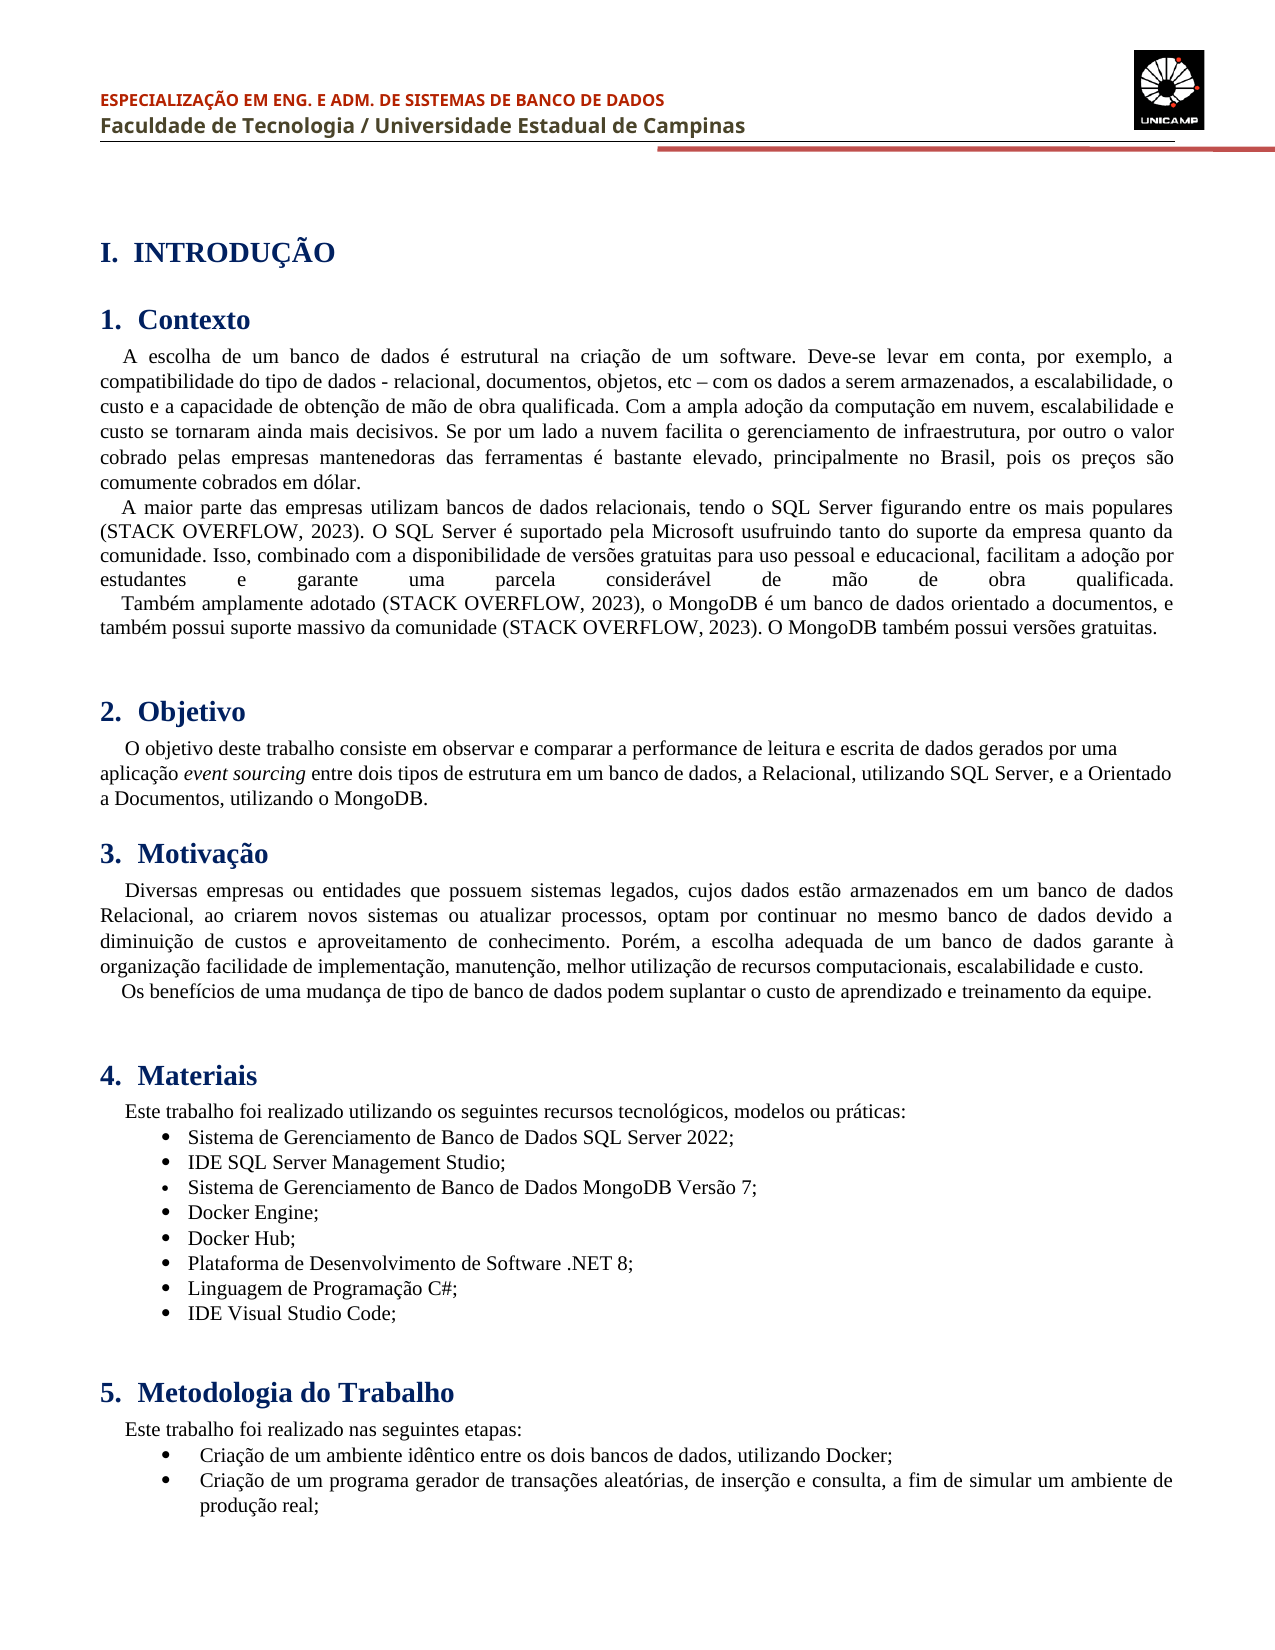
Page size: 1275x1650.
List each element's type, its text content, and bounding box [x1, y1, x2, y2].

subtitle Contexto [100, 302, 1175, 335]
subtitle Motivação [100, 836, 1175, 870]
list Docker Hub; [162, 1226, 1175, 1249]
subtitle INTRODUÇÃO [100, 235, 1175, 268]
text Este trabalho foi realizado nas seguintes etapas: [100, 1417, 1175, 1441]
subtitle Materiais [100, 1058, 1175, 1091]
text Este trabalho foi realizado utilizando os seguintes recursos tecnológicos, modelos ou práticas: [100, 1099, 1175, 1123]
list Sistema de Gerenciamento de Banco de Dados SQL Server 2022; [162, 1125, 1175, 1149]
list Linguagem de Programação C#; [162, 1276, 1175, 1300]
text O objetivo deste trabalho consiste em observar e comparar a performance de leitura e escrita de dados gerados por uma aplicação event sourcing entre dois tipos de estrutura em um banco de dados, a Relacional, utilizando SQL Server, e a Orientado a Documentos, utilizando o MongoDB. [100, 736, 1175, 810]
list Docker Engine; [162, 1200, 1175, 1224]
list Sistema de Gerenciamento de Banco de Dados MongoDB Versão 7; [162, 1175, 1175, 1199]
list IDE SQL Server Management Studio; [162, 1150, 1175, 1174]
text Os benefícios de uma mudança de tipo de banco de dados podem suplantar o custo de aprendizado e treinamento da equipe. [100, 979, 1175, 1003]
text Diversas empresas ou entidades que possuem sistemas legados, cujos dados estão armazenados em um banco de dados Relacional, ao criarem novos sistemas ou atualizar processos, optam por continuar no mesmo banco de dados devido a diminuição de custos e aproveitamento de conhecimento. Porém, a escolha adequada de um banco de dados garante à organização facilidade de implementação, manutenção, melhor utilização de recursos computacionais, escalabilidade e custo. [100, 878, 1175, 978]
text A maior parte das empresas utilizam bancos de dados relacionais, tendo o SQL Server figurando entre os mais populares (STACK OVERFLOW, 2023). O SQL Server é suportado pela Microsoft usufruindo tanto do suporte da empresa quanto da comunidade. Isso, combinado com a disponibilidade de versões gratuitas para uso pessoal e educacional, facilitam a adoção por estudantes e garante uma parcela considerável de mão de obra qualificada. Também amplamente adotado (STACK OVERFLOW, 2023), o MongoDB é um banco de dados orientado a documentos, e também possui suporte massivo da comunidade (STACK OVERFLOW, 2023). O MongoDB também possui versões gratuitas. [100, 495, 1175, 639]
subtitle Metodologia do Trabalho [100, 1375, 1175, 1409]
list IDE Visual Studio Code; [162, 1301, 1175, 1325]
list Plataforma de Desenvolvimento de Software .NET 8; [162, 1251, 1175, 1275]
list Criação de um programa gerador de transações aleatórias, de inserção e consulta, a fim de simular um ambiente de produção real; [162, 1468, 1175, 1517]
list Criação de um ambiente idêntico entre os dois bancos de dados, utilizando Docker; [162, 1442, 1175, 1467]
subtitle Objetivo [100, 694, 1175, 727]
picture [1134, 50, 1205, 130]
text A escolha de um banco de dados é estrutural na criação de um software. Deve-se levar em conta, por exemplo, a compatibilidade do tipo de dados - relacional, documentos, objetos, etc – com os dados a serem armazenados, a escalabilidade, o custo e a capacidade de obtenção de mão de obra qualificada. Com a ampla adoção da computação em nuvem, escalabilidade e custo se tornaram ainda mais decisivos. Se por um lado a nuvem facilita o gerenciamento de infraestrutura, por outro o valor cobrado pelas empresas mantenedoras das ferramentas é bastante elevado, principalmente no Brasil, pois os preços são comumente cobrados em dólar. [100, 344, 1175, 494]
